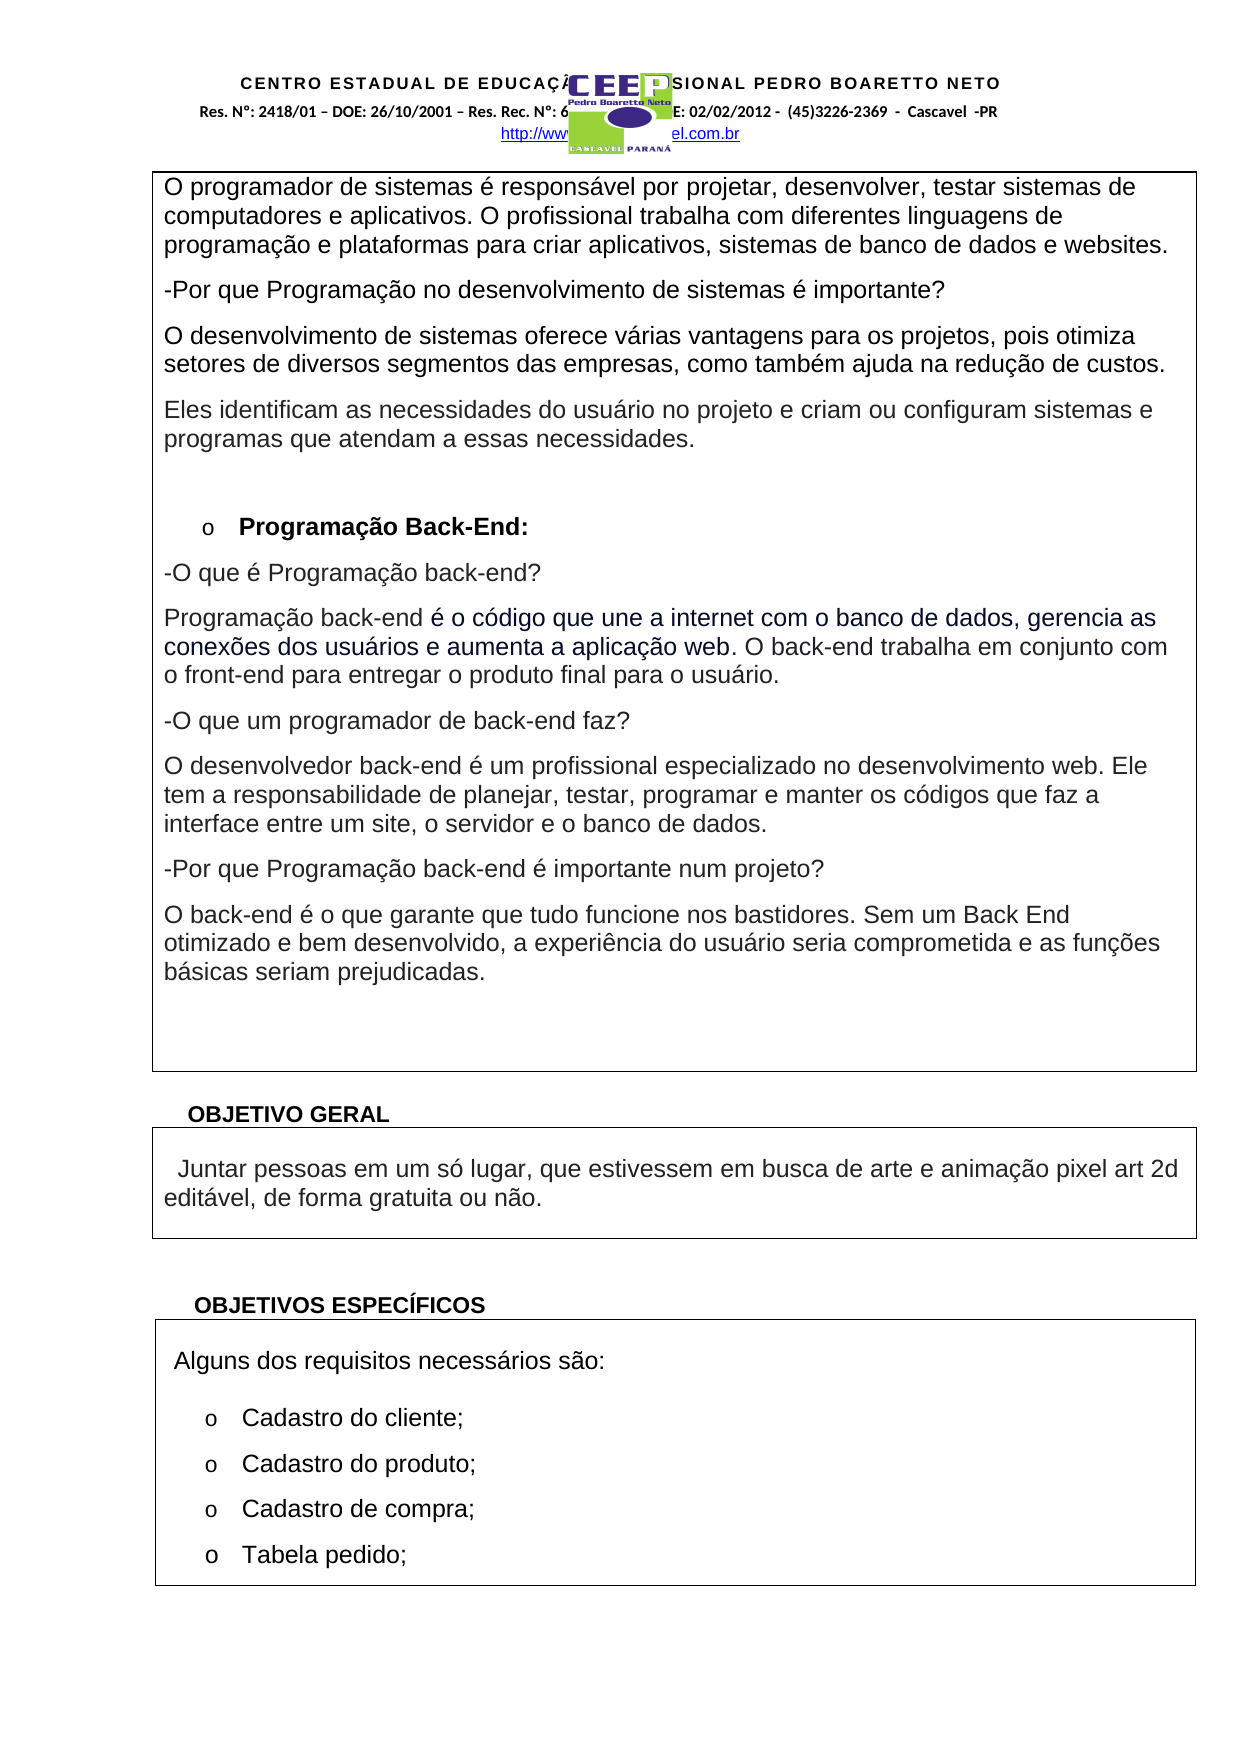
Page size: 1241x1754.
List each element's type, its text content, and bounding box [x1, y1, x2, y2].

text OBJETIVO GERAL [187, 1101, 1053, 1127]
table_header Juntar pessoas em um só lugar, que estivessem em busca de arte e animação pixel art 2d editável, de forma gratuita ou não. [153, 1128, 1196, 1238]
table_header O programador de sistemas é responsável por projetar, desenvolver, testar sistemas de computadores e aplicativos. O profissional trabalha com diferentes linguagens de programação e plataformas para criar aplicativos, sistemas de banco de dados e websites. -Por que Programação no desenvolvimento de sistemas é importante? O desenvolvimento de sistemas oferece várias vantagens para os projetos, pois otimiza setores de diversos segmentos das empresas, como também ajuda na redução de custos. Eles identificam as necessidades do usuário no projeto e criam ou configuram sistemas e programas que atendam a essas necessidades. Programação Back-End: -O que é Programação back-end? Programação back-end é o código que une a internet com o banco de dados, gerencia as conexões dos usuários e aumenta a aplicação web. O back-end trabalha em conjunto com o front-end para entregar o produto final para o usuário. -O que um programador de back-end faz? O desenvolvedor back-end é um profissional especializado no desenvolvimento web. Ele tem a responsabilidade de planejar, testar, programar e manter os códigos que faz a interface entre um site, o servidor e o banco de dados. -Por que Programação back-end é importante num projeto? O back-end é o que garante que tudo funcione nos bastidores. Sem um Back End otimizado e bem desenvolvido, a experiência do usuário seria comprometida e as funções básicas seriam prejudicadas. [153, 173, 1196, 1071]
table_header Alguns dos requisitos necessários são: Cadastro do cliente; Cadastro do produto; Cadastro de compra; Tabela pedido; Inserção de imagens do produto; Detalhamento do produto. [156, 1320, 1195, 1585]
text OBJETIVOS ESPECÍFICOS [187, 1292, 1053, 1318]
